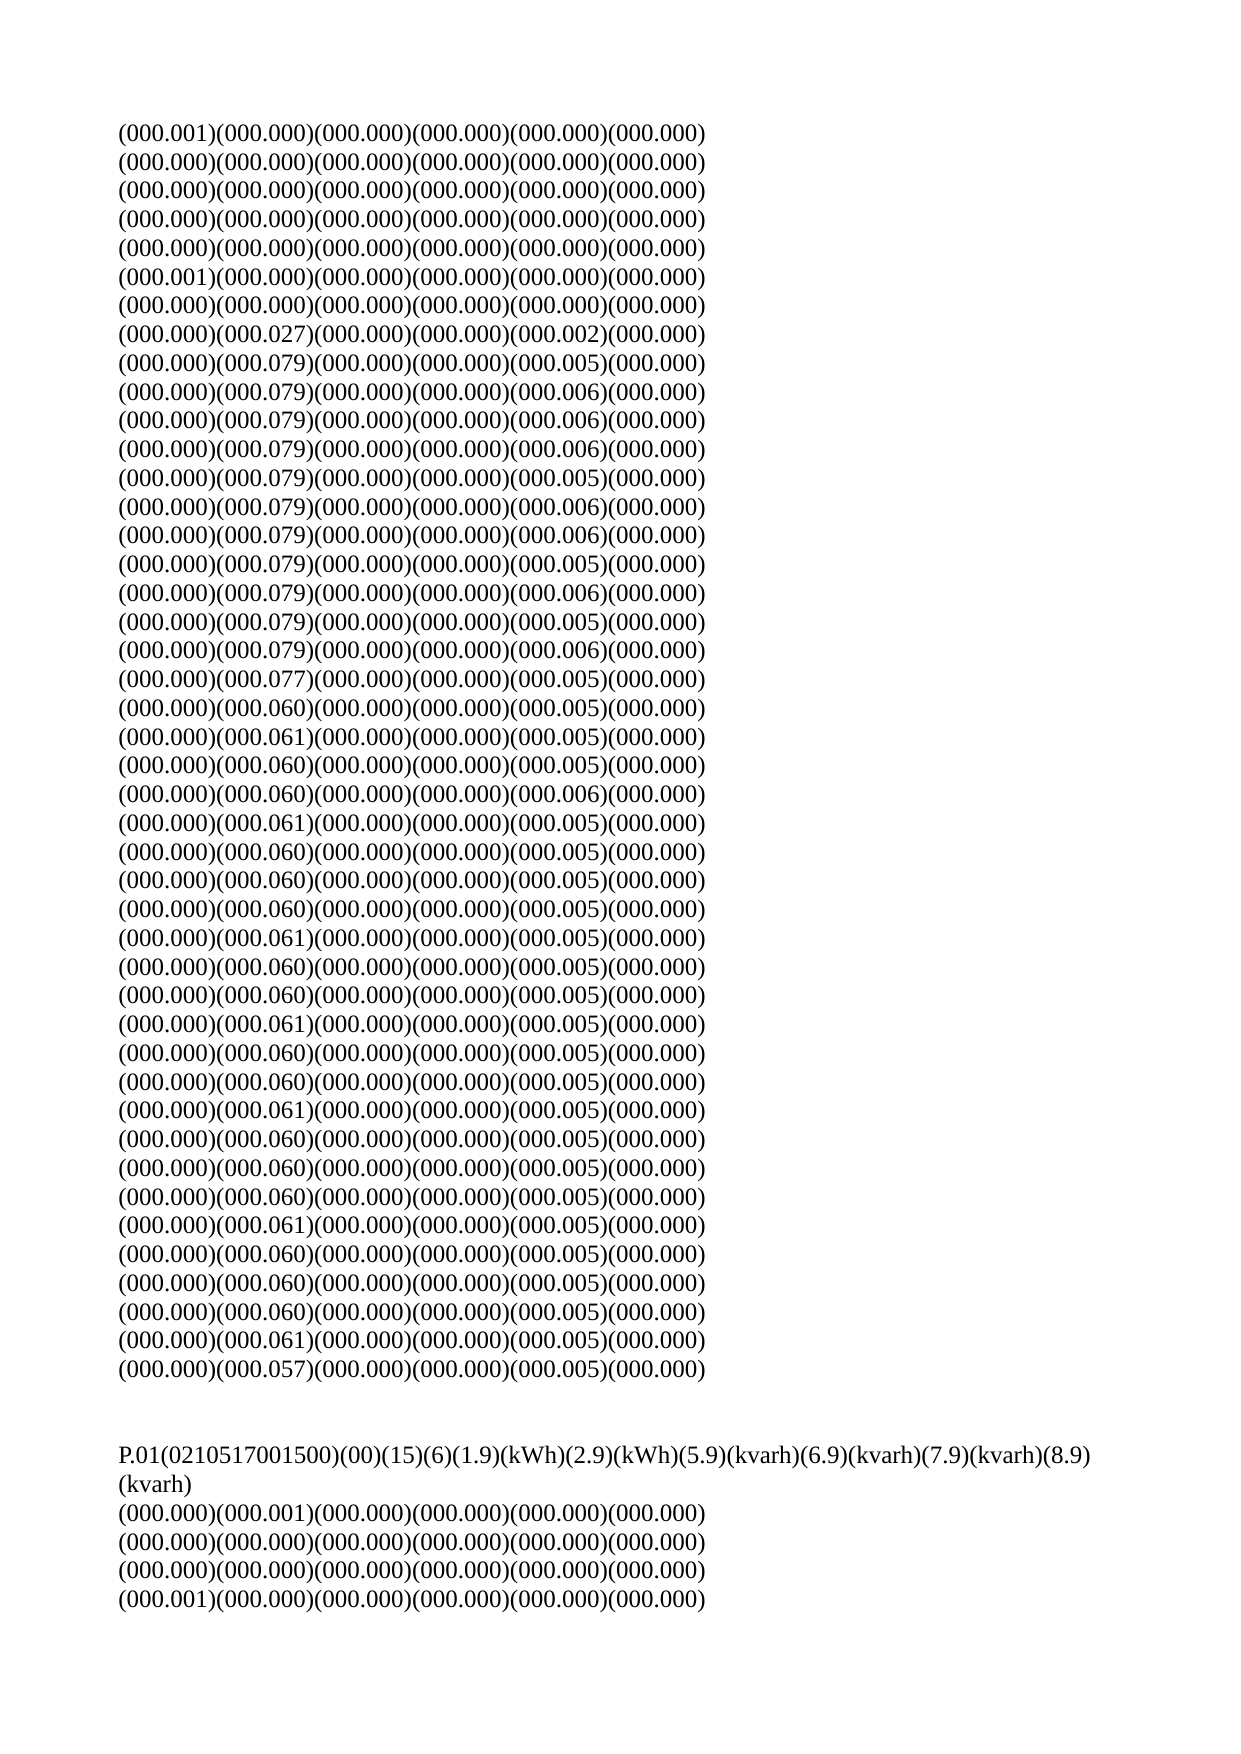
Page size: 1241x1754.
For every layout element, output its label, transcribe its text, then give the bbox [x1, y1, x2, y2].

text (000.000)(000.061)(000.000)(000.000)(000.005)(000.000) [118, 923, 1122, 952]
text (000.000)(000.061)(000.000)(000.000)(000.005)(000.000) [118, 808, 1122, 837]
text (000.000)(000.060)(000.000)(000.000)(000.005)(000.000) [118, 1182, 1122, 1211]
text (000.000)(000.079)(000.000)(000.000)(000.005)(000.000) [118, 463, 1122, 492]
text (000.000)(000.000)(000.000)(000.000)(000.000)(000.000) [118, 291, 1122, 319]
text P.01(0210517001500)(00)(15)(6)(1.9)(kWh)(2.9)(kWh)(5.9)(kvarh)(6.9)(kvarh)(7.9)(kvarh)(8.9)(kvarh) [118, 1441, 1122, 1498]
text (000.000)(000.061)(000.000)(000.000)(000.005)(000.000) [118, 1009, 1122, 1038]
text (000.000)(000.079)(000.000)(000.000)(000.005)(000.000) [118, 607, 1122, 636]
text (000.000)(000.079)(000.000)(000.000)(000.006)(000.000) [118, 434, 1122, 463]
text (000.000)(000.060)(000.000)(000.000)(000.005)(000.000) [118, 866, 1122, 894]
text (000.000)(000.079)(000.000)(000.000)(000.005)(000.000) [118, 549, 1122, 578]
text (000.000)(000.060)(000.000)(000.000)(000.005)(000.000) [118, 1038, 1122, 1067]
text (000.001)(000.000)(000.000)(000.000)(000.000)(000.000) [118, 262, 1122, 291]
text (000.000)(000.060)(000.000)(000.000)(000.005)(000.000) [118, 1124, 1122, 1153]
text (000.000)(000.079)(000.000)(000.000)(000.005)(000.000) [118, 348, 1122, 377]
text (000.000)(000.000)(000.000)(000.000)(000.000)(000.000) [118, 1556, 1122, 1584]
text (000.000)(000.060)(000.000)(000.000)(000.005)(000.000) [118, 1297, 1122, 1326]
text (000.000)(000.000)(000.000)(000.000)(000.000)(000.000) [118, 233, 1122, 262]
text (000.000)(000.001)(000.000)(000.000)(000.000)(000.000) [118, 1498, 1122, 1527]
text (000.000)(000.060)(000.000)(000.000)(000.006)(000.000) [118, 779, 1122, 808]
text (000.000)(000.060)(000.000)(000.000)(000.005)(000.000) [118, 894, 1122, 923]
text (000.000)(000.000)(000.000)(000.000)(000.000)(000.000) [118, 204, 1122, 233]
text (000.000)(000.060)(000.000)(000.000)(000.005)(000.000) [118, 952, 1122, 981]
text (000.000)(000.060)(000.000)(000.000)(000.005)(000.000) [118, 1153, 1122, 1182]
text (000.000)(000.057)(000.000)(000.000)(000.005)(000.000) [118, 1354, 1122, 1383]
text (000.000)(000.079)(000.000)(000.000)(000.006)(000.000) [118, 636, 1122, 664]
text (000.000)(000.060)(000.000)(000.000)(000.005)(000.000) [118, 693, 1122, 722]
text (000.000)(000.027)(000.000)(000.000)(000.002)(000.000) [118, 319, 1122, 348]
text (000.000)(000.061)(000.000)(000.000)(000.005)(000.000) [118, 1211, 1122, 1239]
text (000.000)(000.060)(000.000)(000.000)(000.005)(000.000) [118, 1239, 1122, 1268]
text (000.000)(000.079)(000.000)(000.000)(000.006)(000.000) [118, 578, 1122, 607]
text (000.001)(000.000)(000.000)(000.000)(000.000)(000.000) [118, 118, 1122, 147]
text (000.000)(000.061)(000.000)(000.000)(000.005)(000.000) [118, 722, 1122, 751]
text (000.000)(000.061)(000.000)(000.000)(000.005)(000.000) [118, 1326, 1122, 1354]
text (000.000)(000.079)(000.000)(000.000)(000.006)(000.000) [118, 521, 1122, 549]
text (000.000)(000.000)(000.000)(000.000)(000.000)(000.000) [118, 1527, 1122, 1556]
text (000.000)(000.077)(000.000)(000.000)(000.005)(000.000) [118, 664, 1122, 693]
text (000.000)(000.000)(000.000)(000.000)(000.000)(000.000) [118, 176, 1122, 204]
text (000.000)(000.060)(000.000)(000.000)(000.005)(000.000) [118, 1067, 1122, 1096]
text (000.000)(000.079)(000.000)(000.000)(000.006)(000.000) [118, 492, 1122, 521]
text (000.000)(000.000)(000.000)(000.000)(000.000)(000.000) [118, 147, 1122, 176]
text (000.001)(000.000)(000.000)(000.000)(000.000)(000.000) [118, 1584, 1122, 1613]
text (000.000)(000.060)(000.000)(000.000)(000.005)(000.000) [118, 751, 1122, 779]
text (000.000)(000.060)(000.000)(000.000)(000.005)(000.000) [118, 981, 1122, 1009]
text (000.000)(000.060)(000.000)(000.000)(000.005)(000.000) [118, 1268, 1122, 1297]
text (000.000)(000.060)(000.000)(000.000)(000.005)(000.000) [118, 837, 1122, 866]
text (000.000)(000.079)(000.000)(000.000)(000.006)(000.000) [118, 377, 1122, 406]
text (000.000)(000.061)(000.000)(000.000)(000.005)(000.000) [118, 1096, 1122, 1124]
text (000.000)(000.079)(000.000)(000.000)(000.006)(000.000) [118, 406, 1122, 434]
